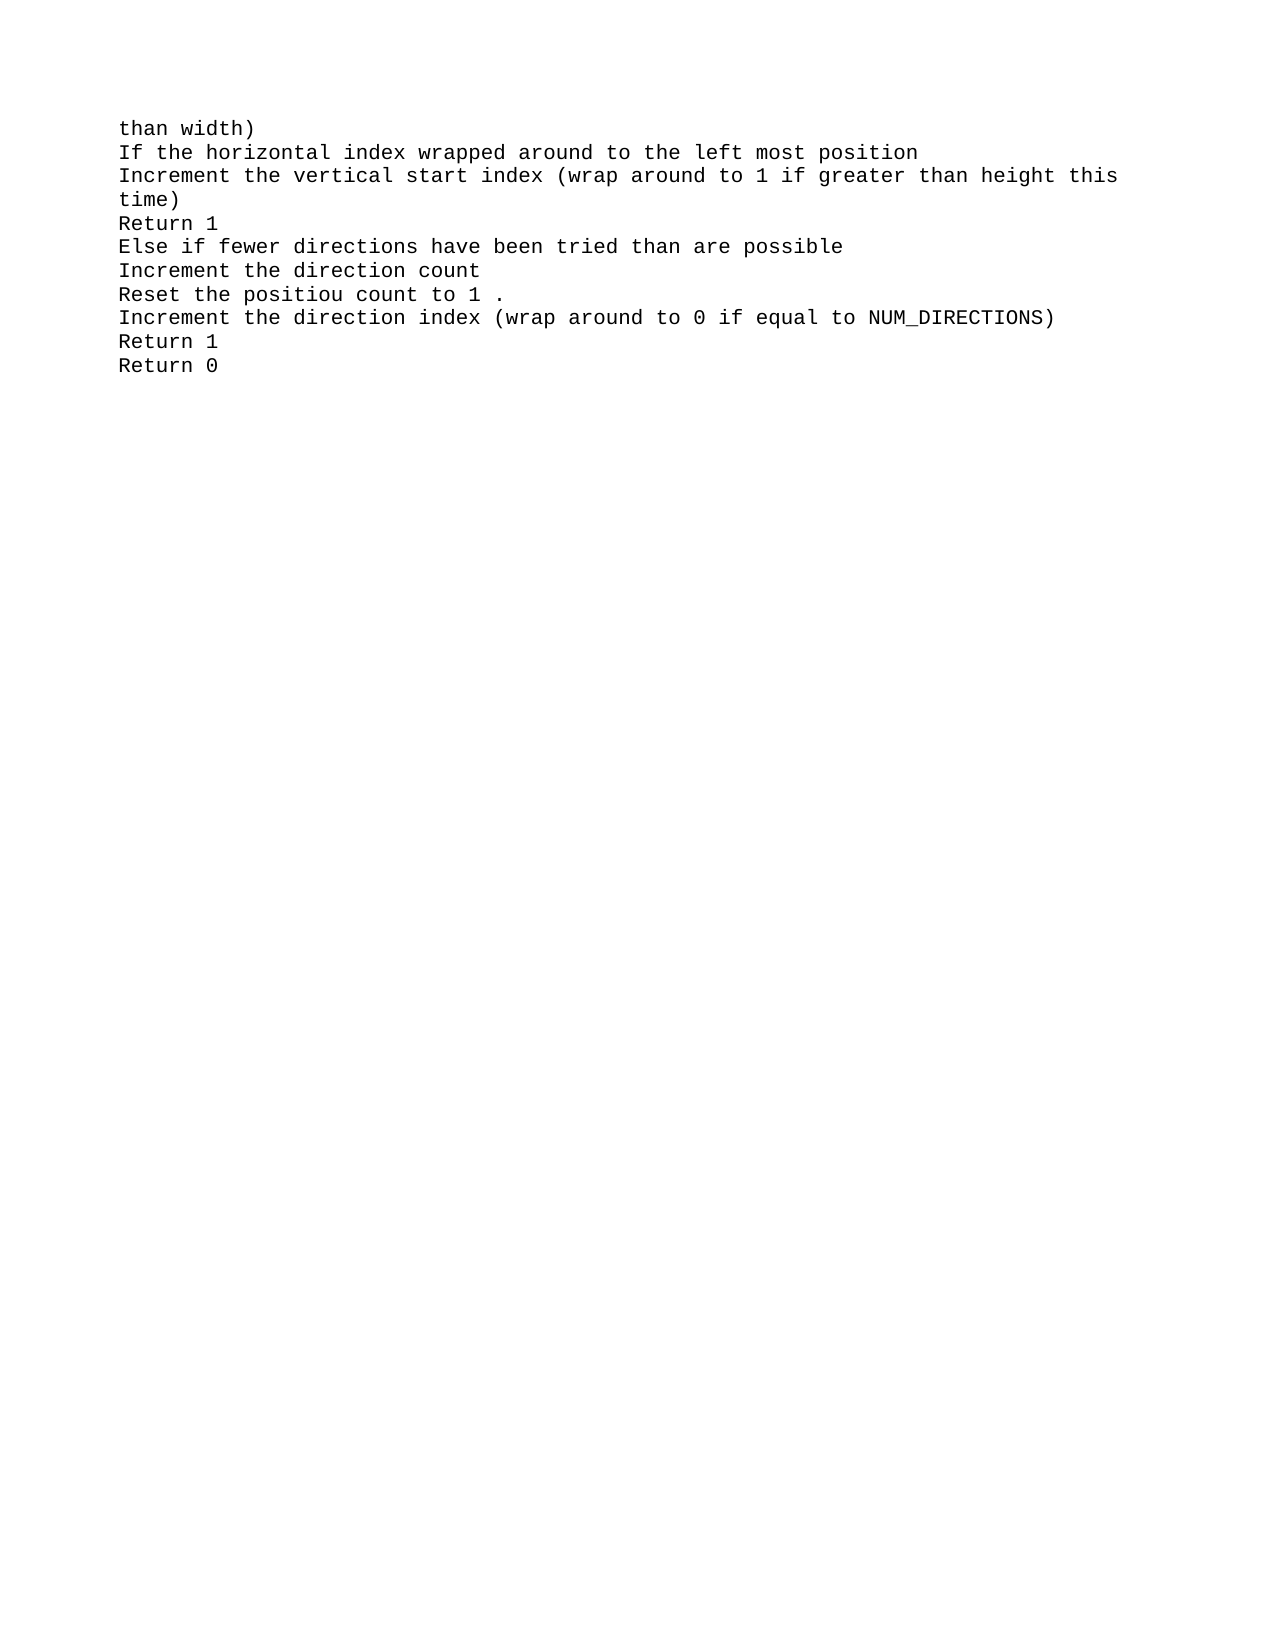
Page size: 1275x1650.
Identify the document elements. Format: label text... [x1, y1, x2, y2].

text than width) [118, 118, 1157, 142]
text Return 0 [118, 354, 1157, 378]
text Increment the vertical start index (wrap around to 1 if greater than height this time) [118, 165, 1157, 213]
text If the horizontal index wrapped around to the left most position [118, 142, 1157, 165]
text Reset the positiou count to 1 . [118, 284, 1157, 307]
text Increment the direction count [118, 260, 1157, 284]
text Return 1 [118, 213, 1157, 236]
text Else if fewer directions have been tried than are possible [118, 236, 1157, 260]
text Return 1 [118, 331, 1157, 354]
text Increment the direction index (wrap around to 0 if equal to NUM_DIRECTIONS) [118, 307, 1157, 331]
